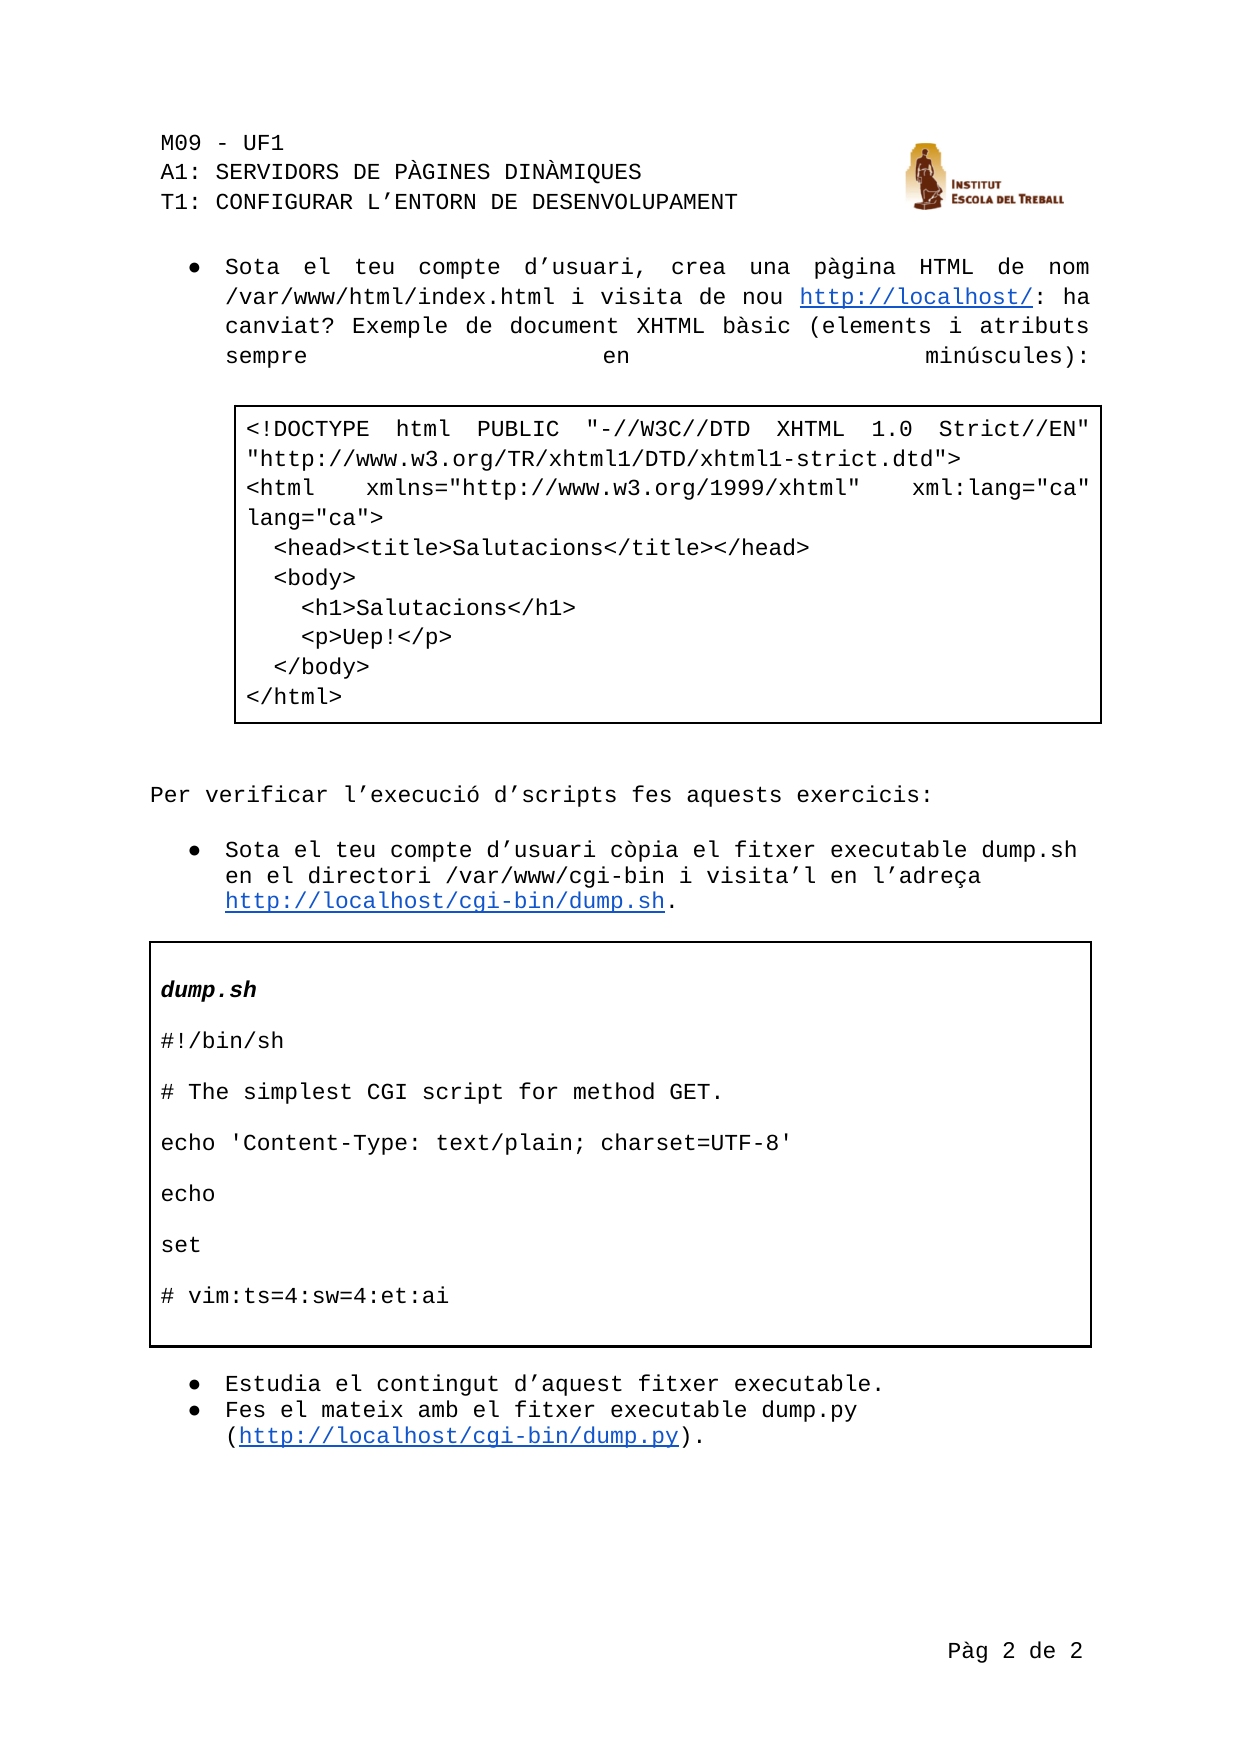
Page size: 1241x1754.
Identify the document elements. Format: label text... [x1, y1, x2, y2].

table_header dump.sh #!/bin/sh # The simplest CGI script for method GET. echo 'Content-Type: text/plain; charset=UTF-8' echo set # vim:ts=4:sw=4:et:ai [151, 943, 1090, 1345]
picture [895, 132, 1078, 215]
text Per verificar l’execució d’scripts fes aquests exercicis: [150, 783, 1090, 809]
table_header <!DOCTYPE html PUBLIC "-//W3C//DTD XHTML 1.0 Strict//EN" "http://www.w3.org/TR/xhtml1/DTD/xhtml1-strict.dtd"> <html xmlns="http://www.w3.org/1999/xhtml" xml:lang="ca" lang="ca"> <head><title>Salutacions</title></head> <body> <h1>Salutacions</h1> <p>Uep!</p> </body> </html> [236, 407, 1100, 722]
list Sota el teu compte d’usuari, crea una pàgina HTML de nom /var/www/html/index.html i visita de nou http://localhost/: ha canviat? Exemple de document XHTML bàsic (elements i atributs sempre en minúscules): [187, 255, 1090, 401]
list Fes el mateix amb el fitxer executable dump.py (http://localhost/cgi-bin/dump.py). [187, 1398, 1090, 1450]
list Estudia el contingut d’aquest fitxer executable. [187, 1372, 1090, 1398]
list Sota el teu compte d’usuari còpia el fitxer executable dump.sh en el directori /var/www/cgi-bin i visita’l en l’adreça http://localhost/cgi-bin/dump.sh. [187, 838, 1090, 916]
